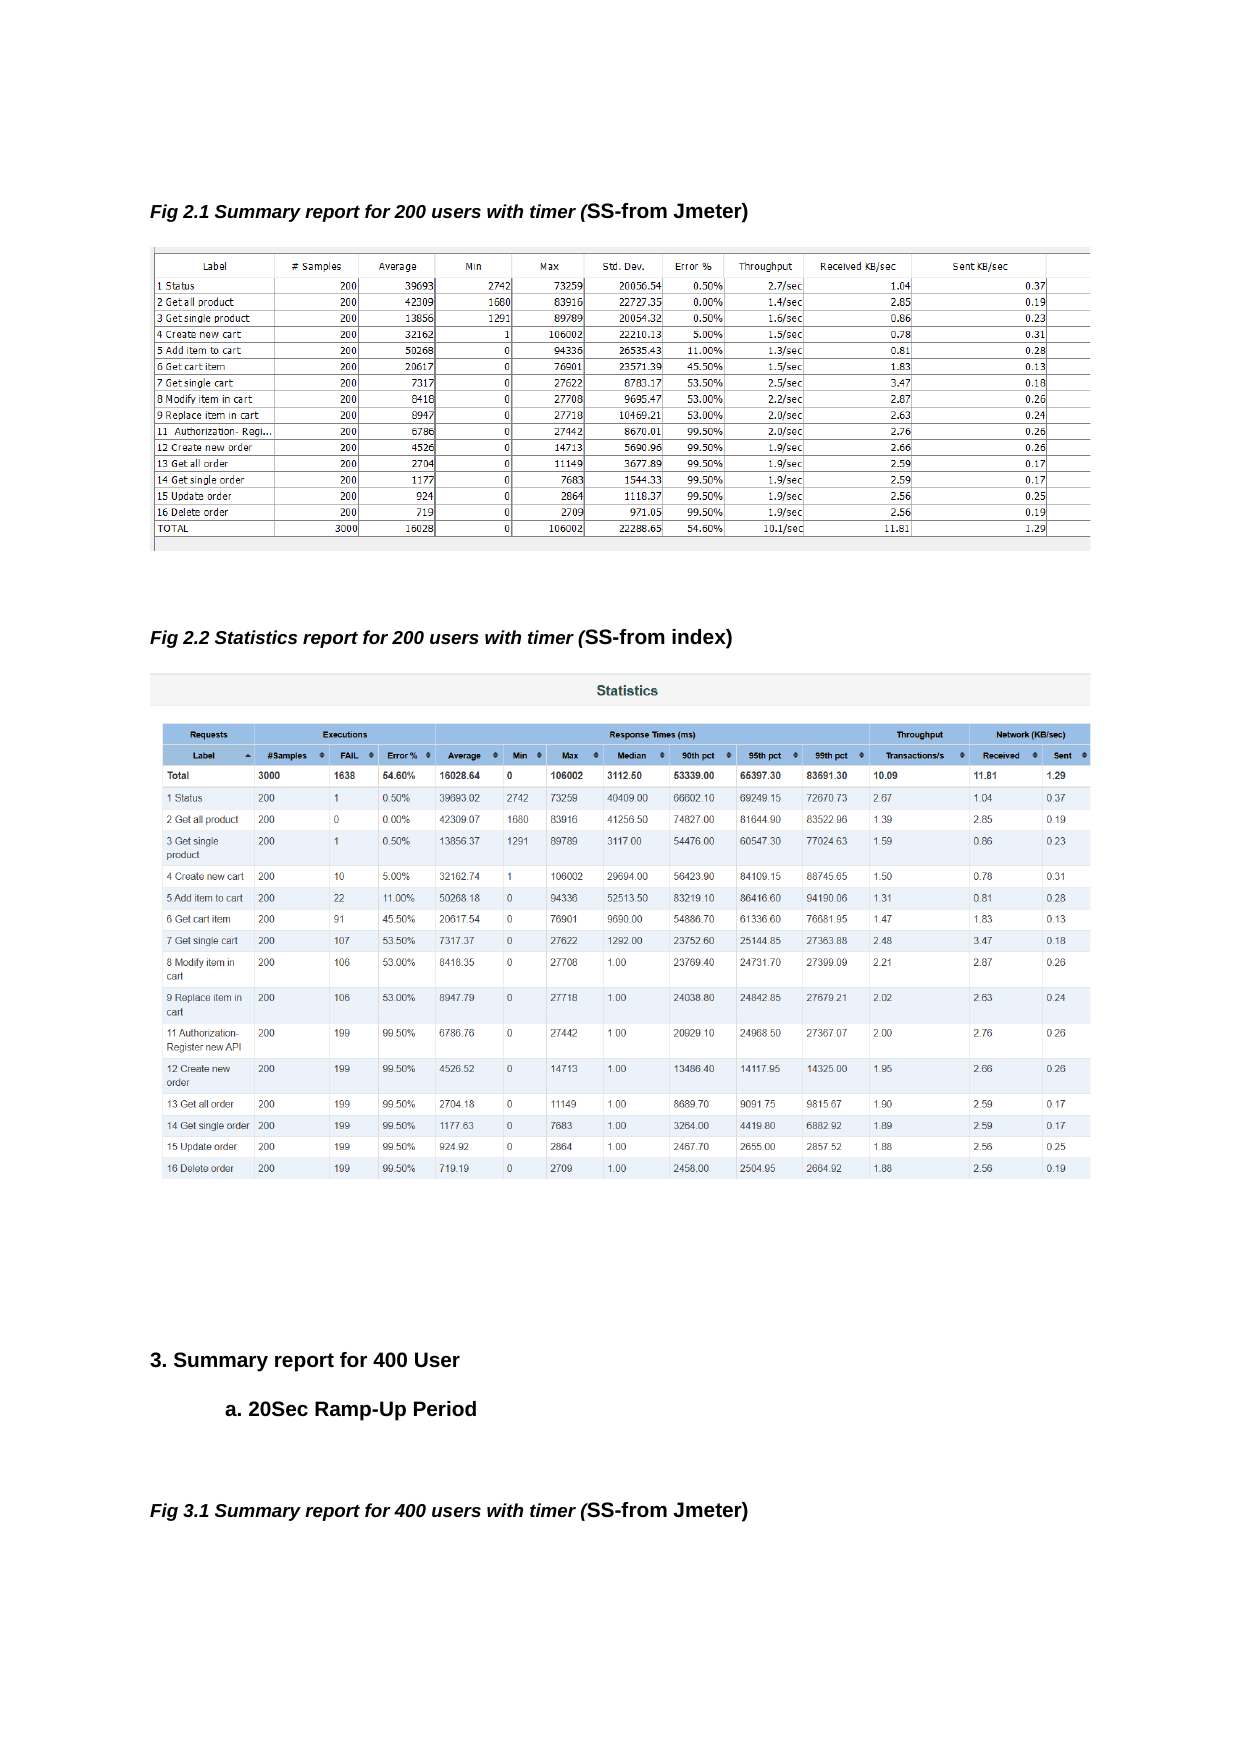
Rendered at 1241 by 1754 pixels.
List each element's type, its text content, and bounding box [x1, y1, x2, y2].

text Fig 3.1 Summary report for 400 users with timer (SS-from Jmeter) [150, 1497, 1090, 1521]
text 3. Summary report for 400 User [150, 1348, 1090, 1372]
text Fig 2.1 Summary report for 200 users with timer (SS-from Jmeter) [150, 199, 1090, 223]
text Fig 2.2 Statistics report for 200 users with timer (SS-from index) [150, 625, 1090, 649]
text a. 20Sec Ramp-Up Period [150, 1397, 1090, 1421]
picture [150, 247, 1091, 551]
picture [150, 673, 1091, 1179]
